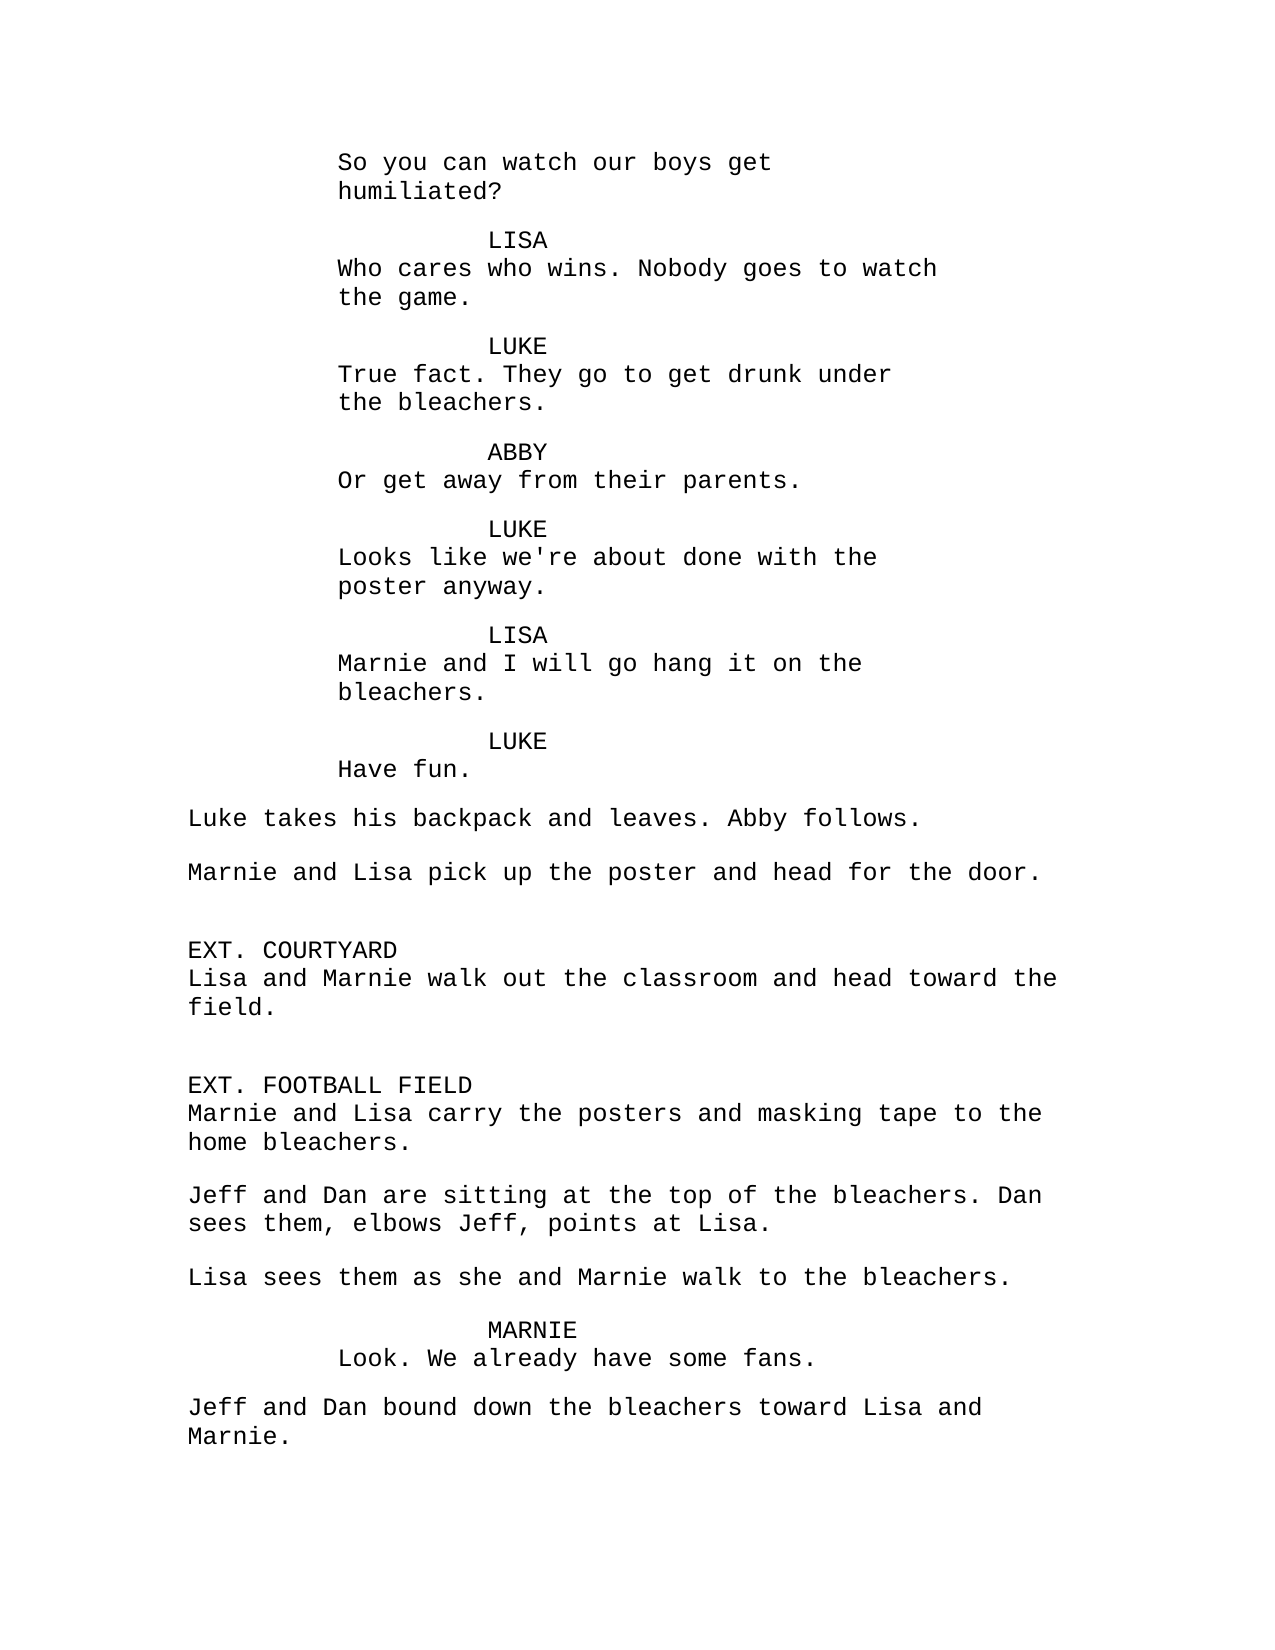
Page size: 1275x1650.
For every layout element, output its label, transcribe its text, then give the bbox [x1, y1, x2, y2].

text True fact. They go to get drunk under the bleachers. [337, 362, 937, 418]
text Looks like we're about done with the poster anyway. [337, 545, 937, 602]
text Or get away from their parents. [337, 467, 937, 496]
text So you can watch our boys get humiliated? [337, 150, 937, 207]
text Have fun. [337, 757, 937, 785]
text Who cares who wins. Nobody goes to watch the game. [337, 256, 937, 312]
subtitle EXT. COURTYARD [187, 937, 1087, 966]
text Marnie and Lisa pick up the poster and head for the door. [187, 859, 1087, 887]
subtitle EXT. FOOTBALL FIELD [187, 1072, 1087, 1101]
text LUKE [187, 517, 1087, 545]
text MARNIE [187, 1317, 1087, 1346]
text Jeff and Dan are sitting at the top of the bleachers. Dan sees them, elbows Jeff, points at Lisa. [187, 1182, 1087, 1239]
text LUKE [187, 728, 1087, 757]
text Luke takes his backpack and leaves. Abby follows. [187, 806, 1087, 834]
text Marnie and I will go hang it on the bleachers. [337, 651, 937, 707]
text LISA [187, 622, 1087, 651]
text LUKE [187, 333, 1087, 362]
text ABBY [187, 439, 1087, 467]
text Lisa sees them as she and Marnie walk to the bleachers. [187, 1264, 1087, 1292]
text Jeff and Dan bound down the bleachers toward Lisa and Marnie. [187, 1395, 1087, 1452]
text Lisa and Marnie walk out the classroom and head toward the field. [187, 966, 1087, 1022]
text Look. We already have some fans. [337, 1346, 937, 1374]
text Marnie and Lisa carry the posters and masking tape to the home bleachers. [187, 1101, 1087, 1157]
text LISA [187, 227, 1087, 256]
